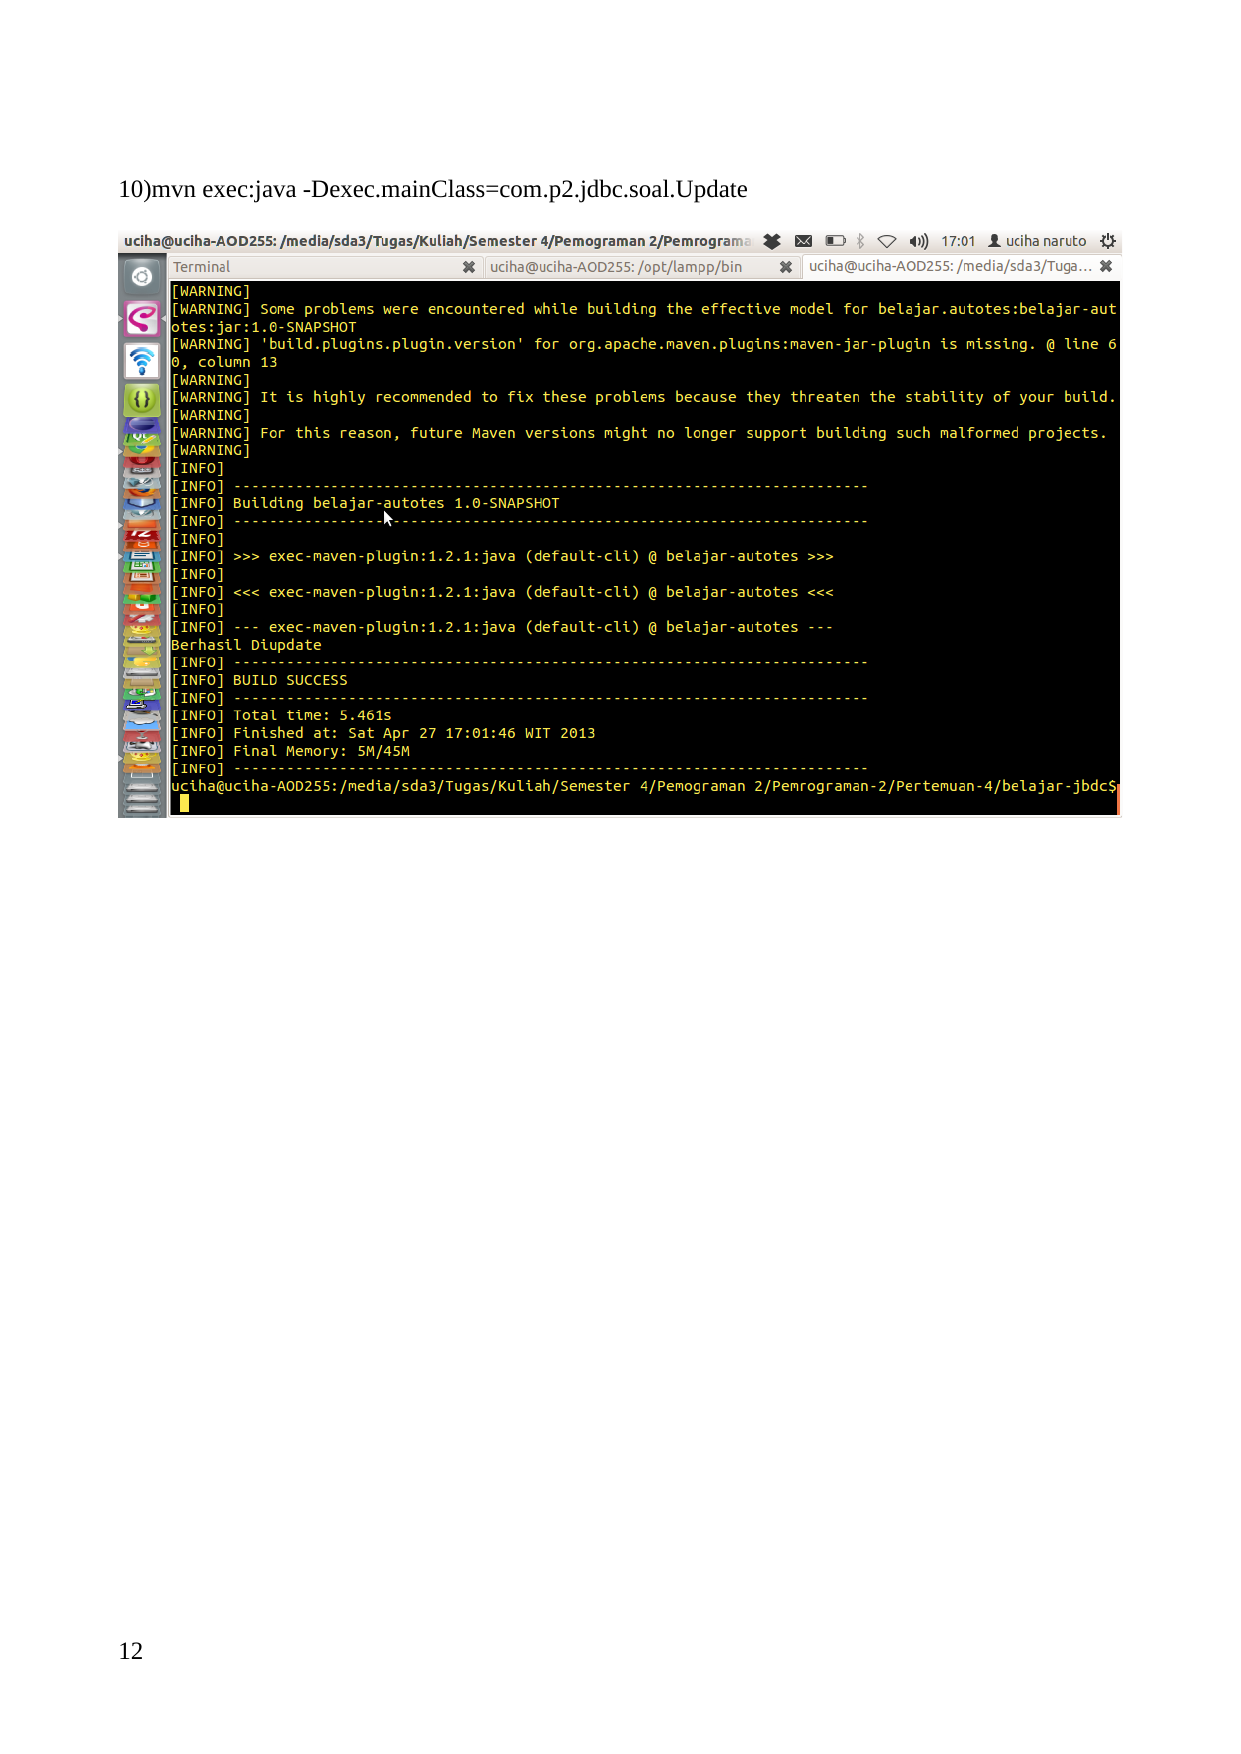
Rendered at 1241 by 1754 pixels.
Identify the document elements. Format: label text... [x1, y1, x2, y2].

picture [118, 229, 1123, 818]
list mvn exec:java -Dexec.mainClass=com.p2.jdbc.soal.Update [118, 174, 1122, 202]
